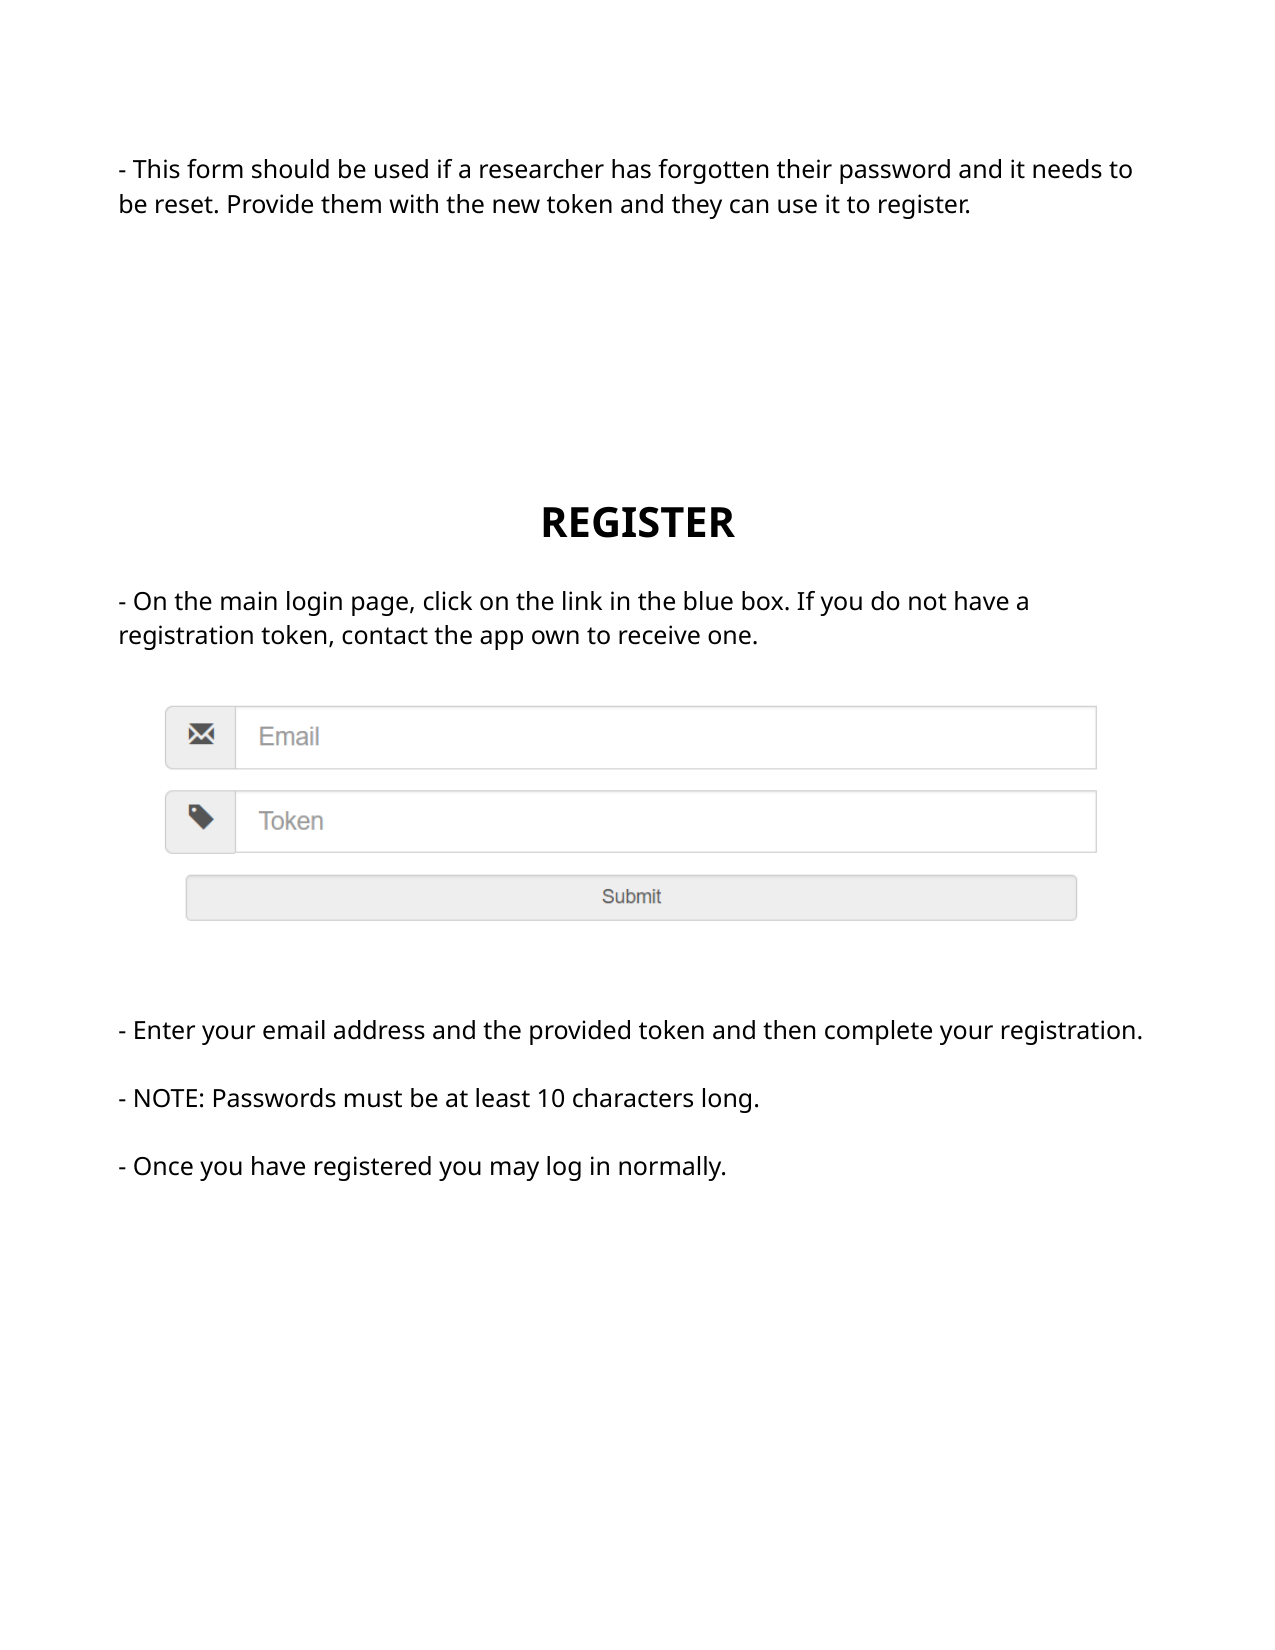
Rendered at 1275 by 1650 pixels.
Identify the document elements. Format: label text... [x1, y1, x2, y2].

text REGISTER [118, 493, 1157, 549]
text - This form should be used if a researcher has forgotten their password and it needs to be reset. Provide them with the new token and they can use it to register. [118, 152, 1157, 220]
text - NOTE: Passwords must be at least 10 characters long. [118, 1081, 1157, 1115]
picture [118, 685, 1157, 945]
text - Enter your email address and the provided token and then complete your registration. [118, 1013, 1157, 1047]
text - Once you have registered you may log in normally. [118, 1149, 1157, 1183]
text - On the main login page, click on the link in the blue box. If you do not have a registration token, contact the app own to receive one. [118, 584, 1157, 652]
